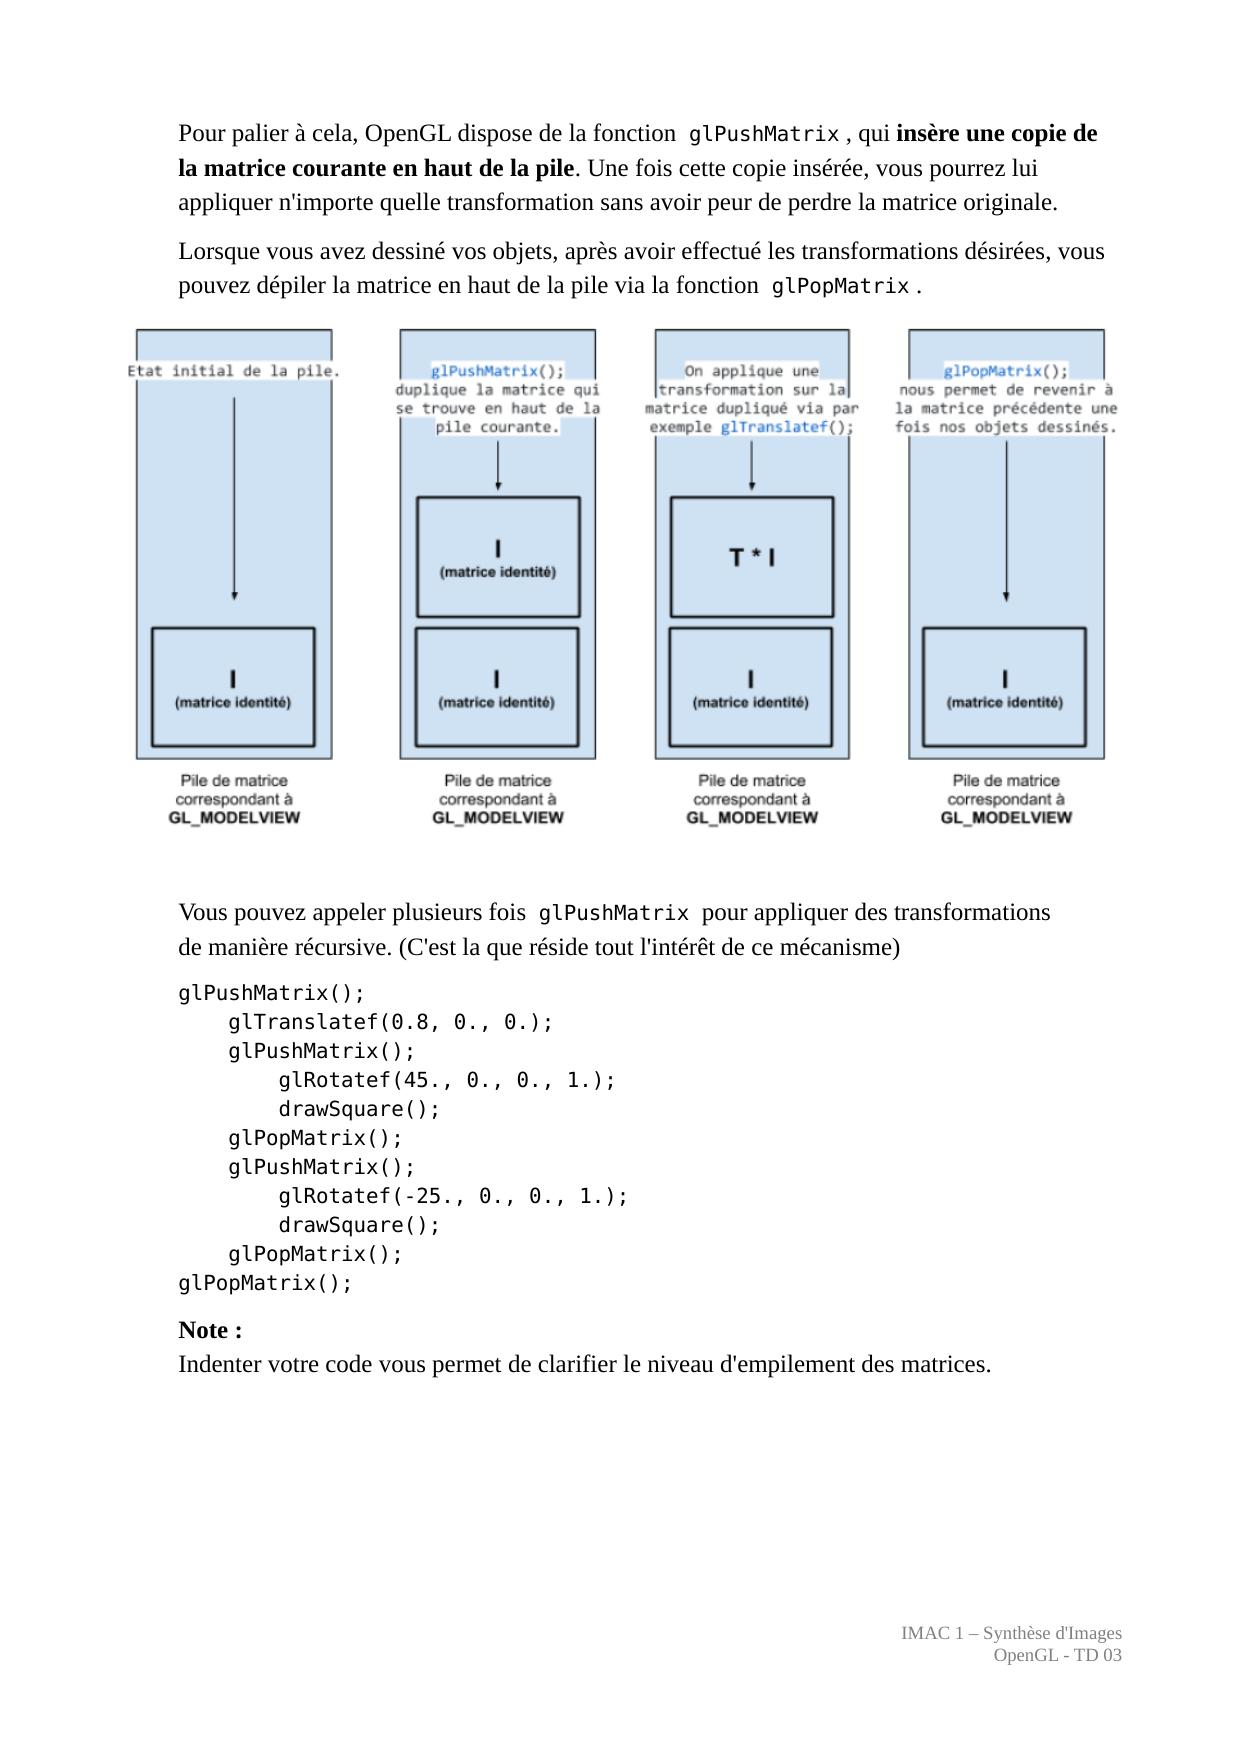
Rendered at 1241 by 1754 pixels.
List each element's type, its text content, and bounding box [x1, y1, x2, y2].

text Pour palier à cela, OpenGL dispose de la fonction glPushMatrix , qui insère une copie de la matrice courante en haut de la pile. Une fois cette copie insérée, vous pourrez lui appliquer n'importe quelle transformation sans avoir peur de perdre la matrice originale. [178, 118, 1122, 216]
text Lorsque vous avez dessiné vos objets, après avoir effectué les transformations désirées, vous pouvez dépiler la matrice en haut de la pile via la fonction glPopMatrix . [178, 236, 1122, 299]
picture [121, 319, 1119, 843]
text Vous pouvez appeler plusieurs fois glPushMatrix pour appliquer des transformations de manière récursive. (C'est la que réside tout l'intérêt de ce mécanisme) [178, 897, 1122, 961]
text Note : Indenter votre code vous permet de clarifier le niveau d'empilement des matrices. [178, 1315, 1122, 1378]
text glPushMatrix(); glTranslatef(0.8, 0., 0.); glPushMatrix(); glRotatef(45., 0., 0., 1.); drawSquare(); glPopMatrix(); glPushMatrix(); glRotatef(-25., 0., 0., 1.); drawSquare(); glPopMatrix(); glPopMatrix(); [178, 981, 1122, 1296]
